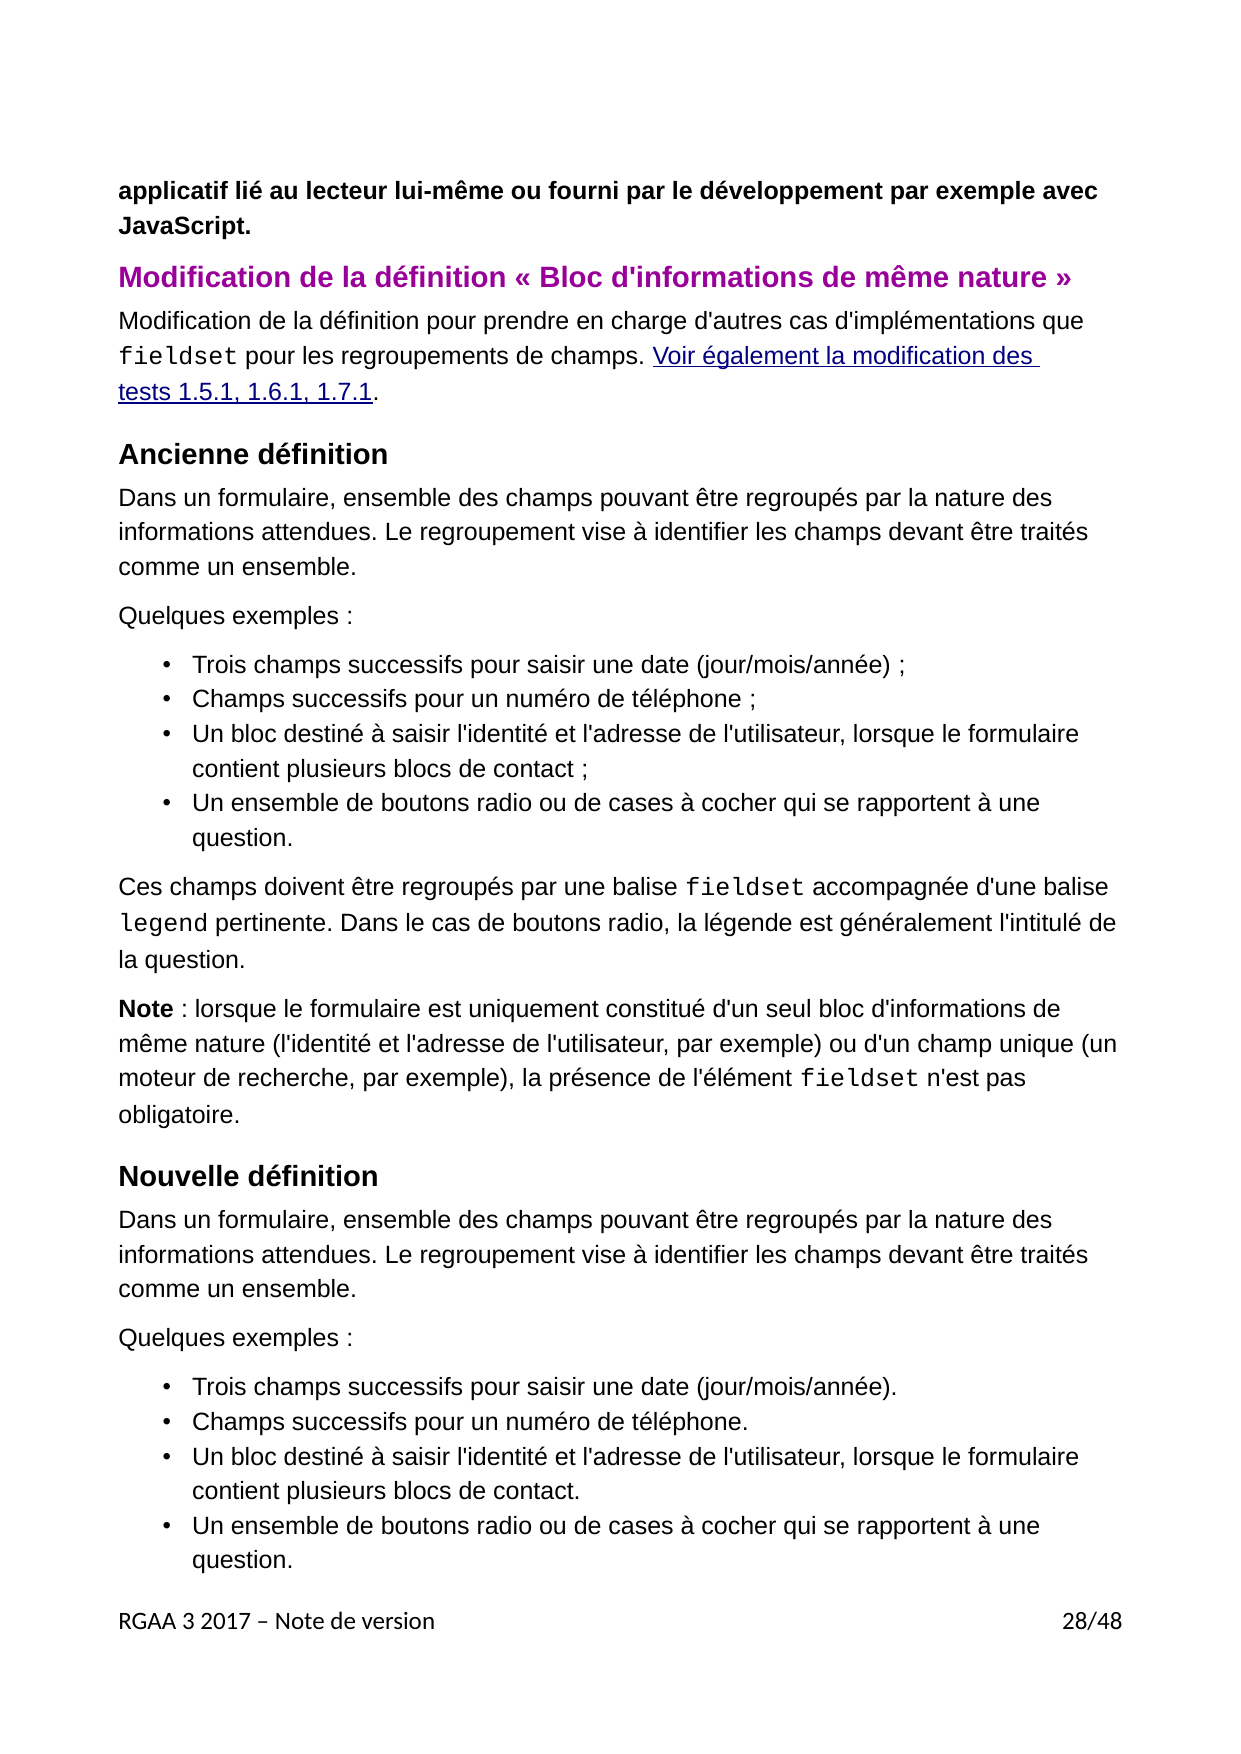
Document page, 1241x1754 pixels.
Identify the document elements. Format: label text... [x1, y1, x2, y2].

list Champs successifs pour un numéro de téléphone. [162, 1407, 1122, 1436]
list Un bloc destiné à saisir l'identité et l'adresse de l'utilisateur, lorsque le formulaire contient plusieurs blocs de contact ; [162, 719, 1122, 782]
list Trois champs successifs pour saisir une date (jour/mois/année). [162, 1372, 1122, 1401]
subtitle Ancienne définition [118, 437, 1122, 470]
text Ces champs doivent être regroupés par une balise fieldset accompagnée d'une balise legend pertinente. Dans le cas de boutons radio, la légende est généralement l'intitulé de la question. [118, 872, 1122, 974]
list Champs successifs pour un numéro de téléphone ; [162, 684, 1122, 713]
subtitle Nouvelle définition [118, 1159, 1122, 1193]
list Un ensemble de boutons radio ou de cases à cocher qui se rapportent à une question. [162, 788, 1122, 851]
list Trois champs successifs pour saisir une date (jour/mois/année) ; [162, 650, 1122, 679]
text Note : lorsque le formulaire est uniquement constitué d'un seul bloc d'informations de même nature (l'identité et l'adresse de l'utilisateur, par exemple) ou d'un champ unique (un moteur de recherche, par exemple), la présence de l'élément fieldset n'est pas obligatoire. [118, 994, 1122, 1128]
subtitle Modification de la définition « Bloc d'informations de même nature » [118, 260, 1122, 294]
list Un ensemble de boutons radio ou de cases à cocher qui se rapportent à une question. [162, 1511, 1122, 1574]
text Modification de la définition pour prendre en charge d'autres cas d'implémentations que fieldset pour les regroupements de champs. Voir également la modification des tests 1.5.1, 1.6.1, 1.7.1. [118, 306, 1122, 406]
text Quelques exemples : [118, 601, 1122, 629]
text Dans un formulaire, ensemble des champs pouvant être regroupés par la nature des informations attendues. Le regroupement vise à identifier les champs devant être traités comme un ensemble. [118, 483, 1122, 581]
text Quelques exemples : [118, 1323, 1122, 1352]
text applicatif lié au lecteur lui-même ou fourni par le développement par exemple avec JavaScript. [118, 176, 1122, 239]
text Dans un formulaire, ensemble des champs pouvant être regroupés par la nature des informations attendues. Le regroupement vise à identifier les champs devant être traités comme un ensemble. [118, 1205, 1122, 1303]
list Un bloc destiné à saisir l'identité et l'adresse de l'utilisateur, lorsque le formulaire contient plusieurs blocs de contact. [162, 1442, 1122, 1505]
